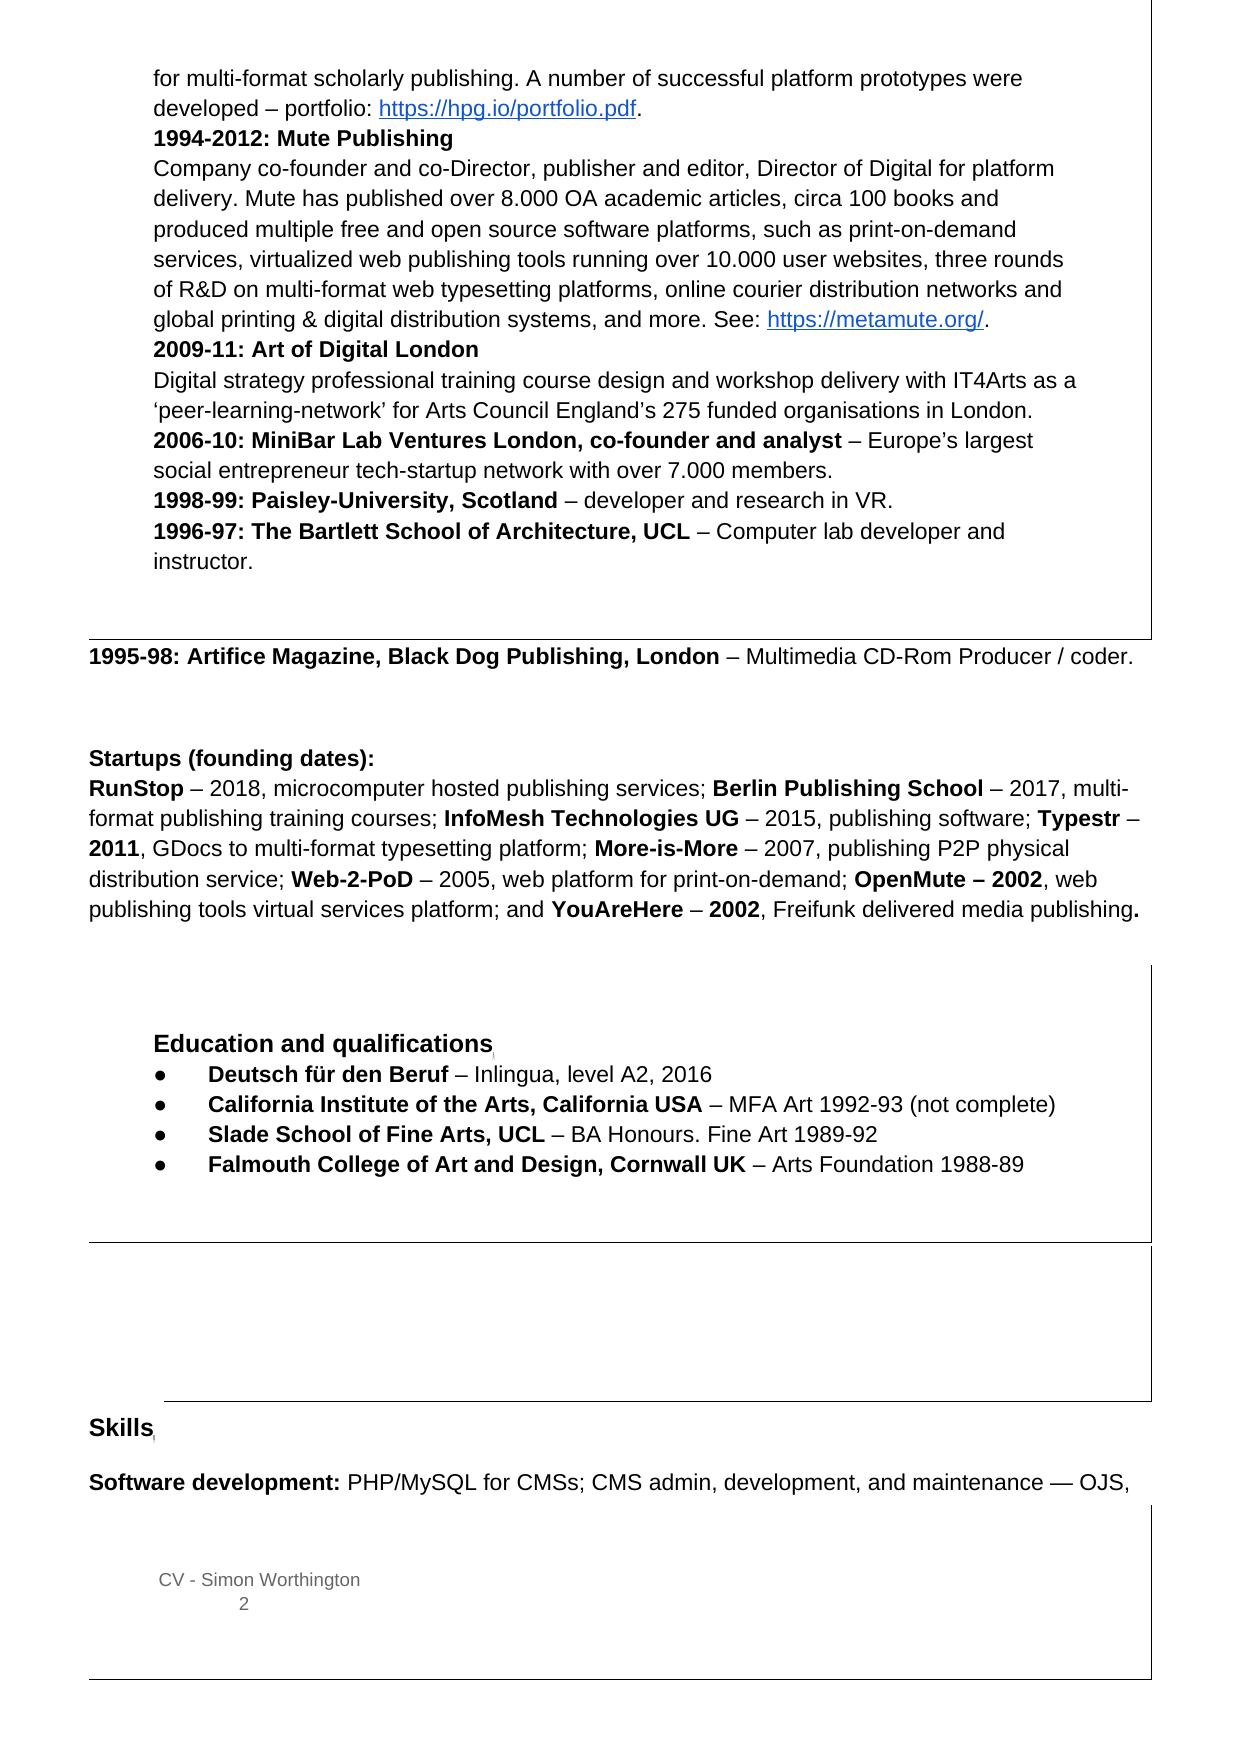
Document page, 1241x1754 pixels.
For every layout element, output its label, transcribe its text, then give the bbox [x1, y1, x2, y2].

text 1994-2012: Mute Publishing [88, 60, 1152, 91]
text 1995-98: Artifice Magazine, Black Dog Publishing, London – Multimedia CD-Rom Producer / coder. [88, 643, 1152, 669]
text Startups (founding dates): [88, 745, 1152, 771]
text 1998-99: Paisley-University, Scotland – developer and research in VR. [88, 423, 1152, 453]
list Deutsch für den Beruf – Inlingua, level A2, 2016 [88, 996, 1152, 1026]
list California Institute of the Arts, California USA – MFA Art 1992-93 (not complete) [88, 1026, 1152, 1057]
text Research team leader in an EU funded business incubator with team of six for the Hybrid Publishing Consortium (HPC). The objective was to productise the open-source tech stack for multi-format scholarly publishing. A number of successful platform prototypes were developed – portfolio: https://hpg.io/portfolio.pdf. [88, 0, 1151, 60]
text 2009-11: Art of Digital London [88, 272, 1152, 302]
subtitle Software development: PHP/MySQL for CMSs; CMS admin, development, and maintenance — OJS, [88, 1469, 1152, 1496]
text Digital strategy professional training course design and workshop delivery with IT4Arts as a ‘peer-learning-network’ for Arts Council England’s 275 funded organisations in London. [88, 302, 1152, 362]
text RunStop – 2018, microcomputer hosted publishing services; Berlin Publishing School – 2017, multi-format publishing training courses; InfoMesh Technologies UG – 2015, publishing software; Typestr – 2011, GDocs to multi-format typesetting platform; More-is-More – 2007, publishing P2P physical distribution service; Web-2-PoD – 2005, web platform for print-on-demand; OpenMute – 2002, web publishing tools virtual services platform; and YouAreHere – 2002, Freifunk delivered media publishing. [88, 775, 1152, 922]
text Company co-founder and co-Director, publisher and editor, Director of Digital for platform delivery. Mute has published over 8.000 OA academic articles, circa 100 books and produced multiple free and open source software platforms, such as print-on-demand services, virtualized web publishing tools running over 10.000 user websites, three rounds of R&D on multi-format web typesetting platforms, online courier distribution networks and global printing & digital distribution systems, and more. See: https://metamute.org/. [88, 91, 1152, 272]
list Slade School of Fine Arts, UCL – BA Honours. Fine Art 1989-92 [88, 1057, 1152, 1087]
text 2006-10: MiniBar Lab Ventures London, co-founder and analyst – Europe’s largest social entrepreneur tech-startup network with over 7.000 members. [88, 362, 1152, 423]
subtitle Skills [88, 1413, 1152, 1441]
text 1996-97: The Bartlett School of Architecture, UCL – Computer lab developer and instructor. [88, 453, 1152, 639]
subtitle Education and qualifications [88, 964, 1152, 996]
list Falmouth College of Art and Design, Cornwall UK – Arts Foundation 1988-89 [88, 1087, 1152, 1242]
